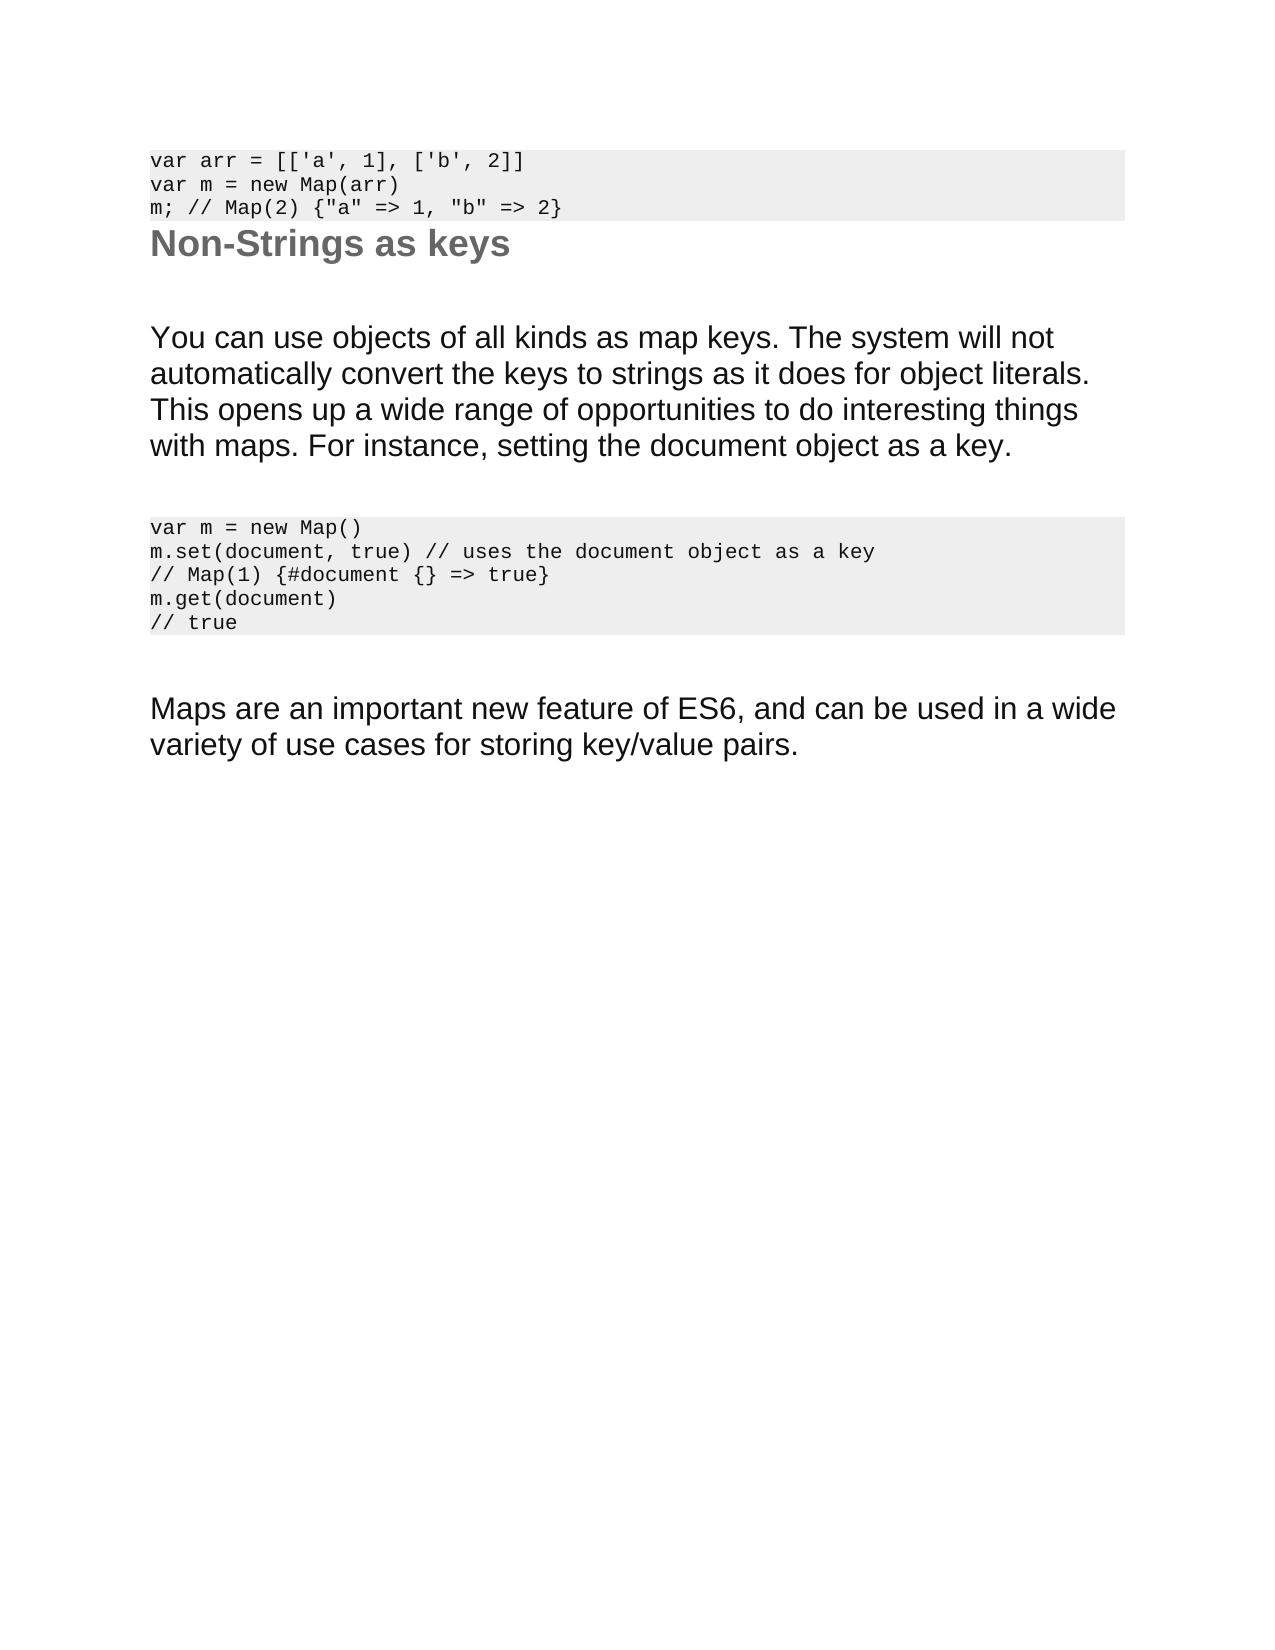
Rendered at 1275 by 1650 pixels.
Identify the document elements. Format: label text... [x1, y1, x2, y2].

text You can use objects of all kinds as map keys. The system will not automatically convert the keys to strings as it does for object literals. This opens up a wide range of opportunities to do interesting things with maps. For instance, setting the document object as a key. [150, 319, 1125, 462]
text var arr = [['a', 1], ['b', 2]] var m = new Map(arr) [150, 150, 1125, 197]
text m.get(document) // true [150, 588, 1125, 635]
subtitle Non-Strings as keys [150, 221, 1125, 264]
text m; // Map(2) {"a" => 1, "b" => 2} [150, 197, 1125, 221]
text Maps are an important new feature of ES6, and can be used in a wide variety of use cases for storing key/value pairs. [150, 690, 1125, 762]
text m.set(document, true) // uses the document object as a key // Map(1) {#document {} => true} [150, 541, 1125, 588]
text var m = new Map() [150, 517, 1125, 541]
